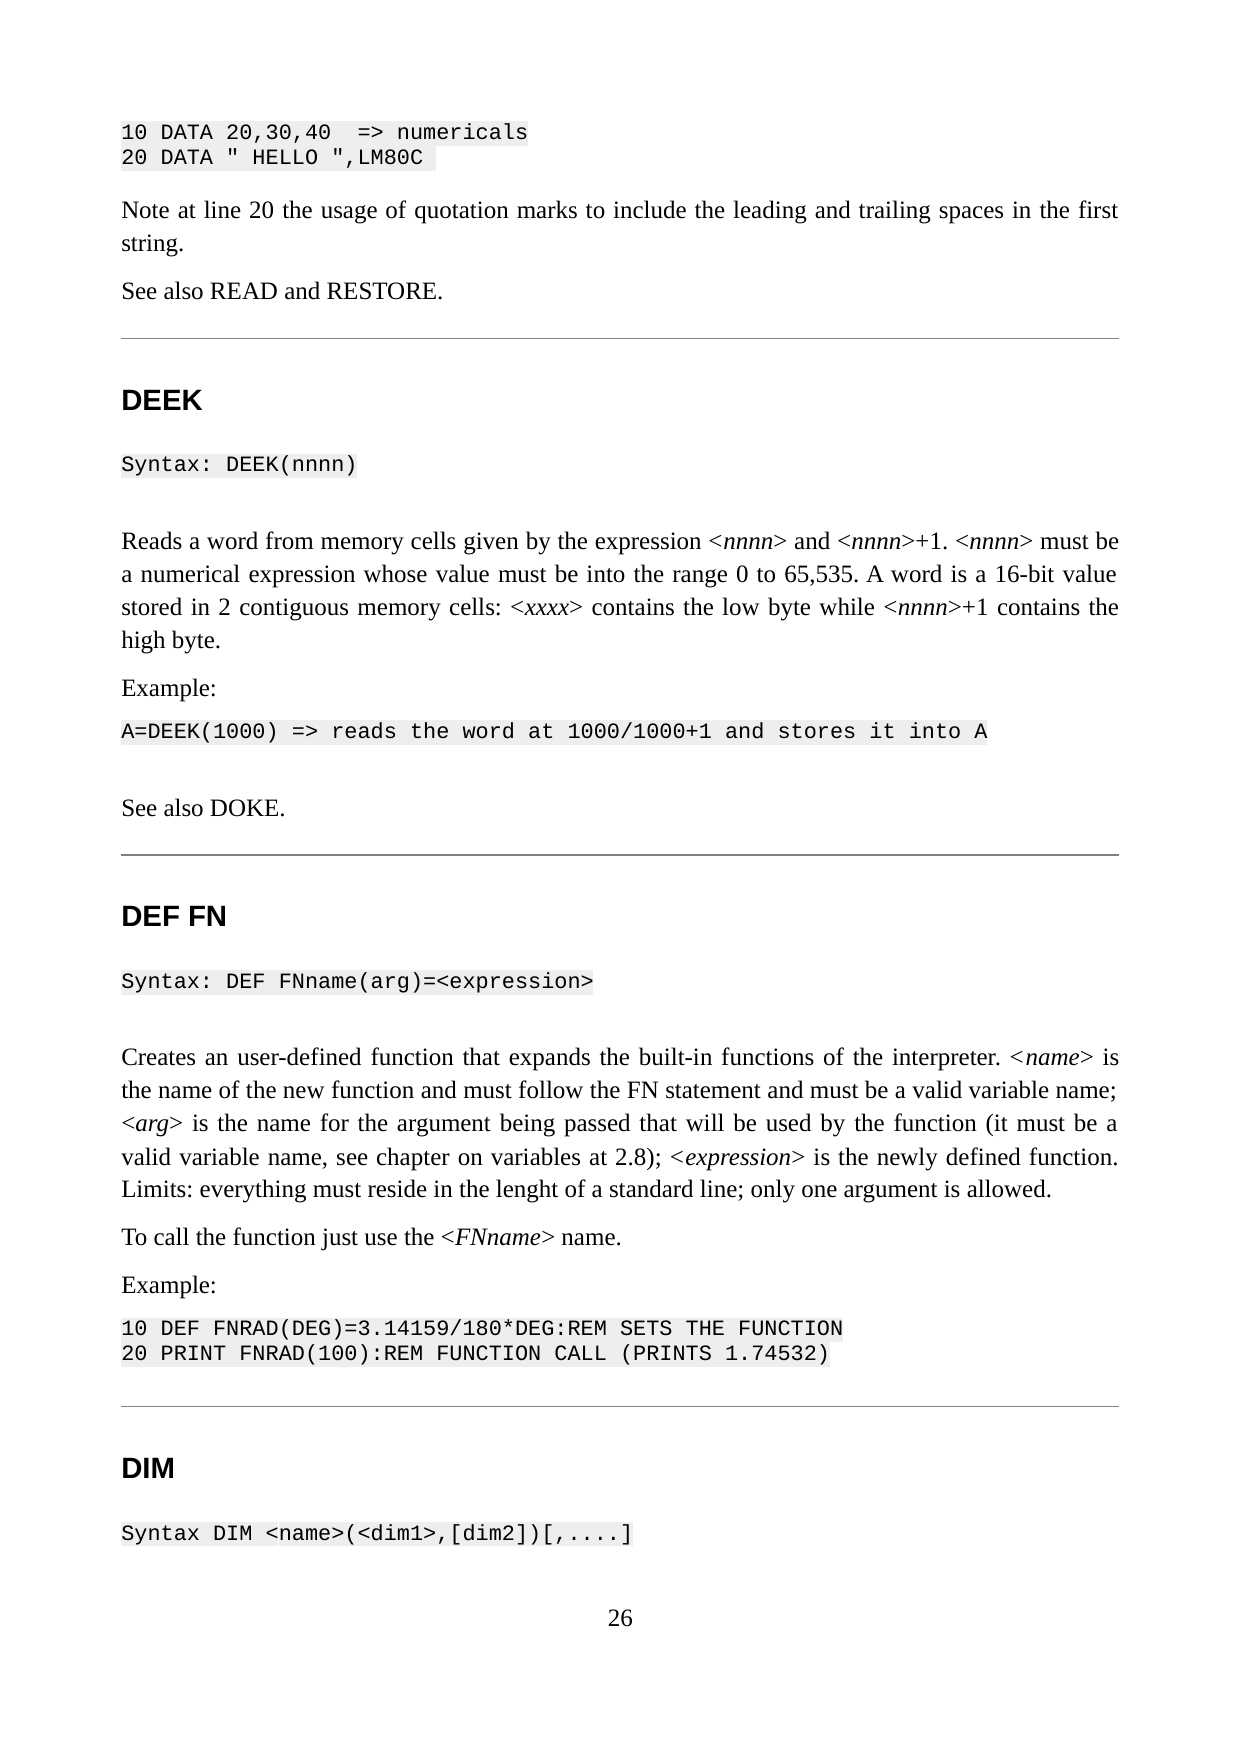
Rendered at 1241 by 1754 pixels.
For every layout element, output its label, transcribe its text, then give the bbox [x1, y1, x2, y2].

text Reads a word from memory cells given by the expression <nnnn> and <nnnn>+1. <nnnn> must be a numerical expression whose value must be into the range 0 to 65,535. A word is a 16-bit value stored in 2 contiguous memory cells: <xxxx> contains the low byte while <nnnn>+1 contains the high byte. [121, 526, 1119, 654]
text Syntax DIM <name>(<dim1>,[dim2])[,....] [633, 1522, 1119, 1546]
text A=DEEK(1000) => reads the word at 1000/1000+1 and stores it into A [987, 720, 1119, 745]
text Syntax: DEF FNname(arg)=<expression> [370, 970, 410, 995]
text Syntax: DEF FNname(arg)=<expression> [305, 970, 357, 995]
text Syntax: DEEK(nnnn) [121, 453, 1119, 478]
text Example: [121, 673, 1119, 701]
text 10 DATA 20,30,40 => numericals [528, 121, 1119, 146]
text Syntax DIM <name>(<dim1>,[dim2])[,....] [462, 1522, 515, 1546]
text See also DOKE. [121, 793, 1119, 821]
text 20 DATA " HELLO ",LM80C [436, 146, 1119, 171]
text To call the function just use the <FNname> name. [121, 1222, 1119, 1251]
text Creates an user-defined function that expands the built-in functions of the interpreter. <name> is the name of the new function and must follow the FN statement and must be a valid variable name; <arg> is the name for the argument being passed that will be used by the function (it must be a valid variable name, see chapter on variables at 2.8); <expression> is the newly defined function. Limits: everything must reside in the lenght of a standard line; only one argument is allowed. [121, 1042, 1119, 1203]
text Syntax DIM <name>(<dim1>,[dim2])[,....] [278, 1522, 331, 1546]
text Example: [121, 1270, 1119, 1298]
text Syntax: DEF FNname(arg)=<expression> [593, 970, 1119, 995]
subtitle DEF FN [121, 899, 1119, 933]
subtitle DIM [121, 1451, 1119, 1484]
text See also READ and RESTORE. [121, 276, 1119, 305]
text Syntax DIM <name>(<dim1>,[dim2])[,....] [370, 1522, 423, 1546]
text 20 PRINT FNRAD(100):REM FUNCTION CALL (PRINTS 1.74532) [830, 1342, 1119, 1367]
text 10 DEF FNRAD(DEG)=3.14159/180*DEG:REM SETS THE FUNCTION [121, 1317, 1119, 1342]
subtitle DEEK [121, 382, 1119, 416]
text Note at line 20 the usage of quotation marks to include the leading and trailing spaces in the first string. [121, 195, 1119, 257]
